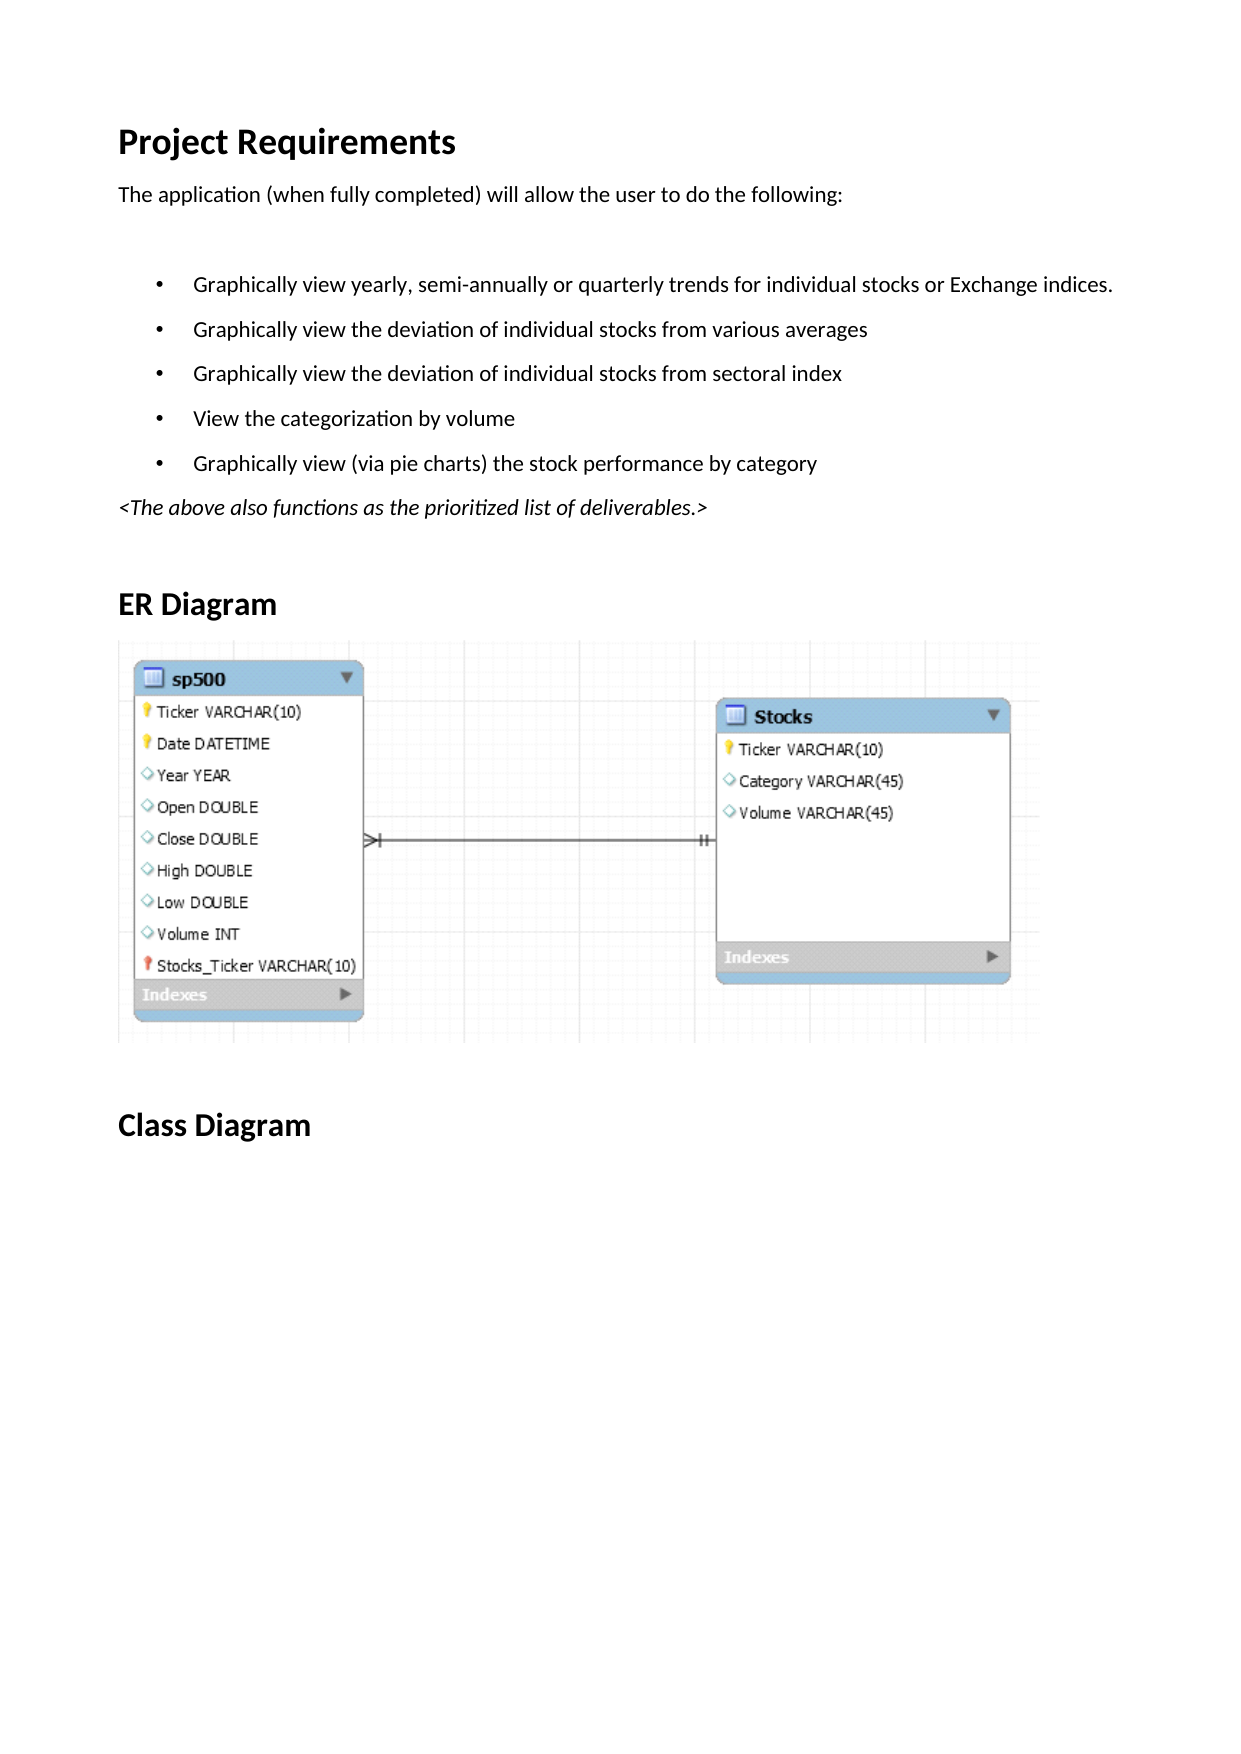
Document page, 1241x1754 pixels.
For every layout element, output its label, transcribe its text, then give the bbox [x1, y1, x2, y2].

text Project Requirements [118, 118, 1122, 164]
list Graphically view (via pie charts) the stock performance by category [156, 449, 1122, 477]
text ER Diagram [118, 583, 1122, 623]
list View the categorization by volume [156, 404, 1122, 432]
list Graphically view the deviation of individual stocks from various averages [156, 315, 1122, 343]
text The application (when fully completed) will allow the user to do the following: [118, 181, 1122, 209]
text <The above also functions as the prioritized list of deliverables.> [118, 493, 1122, 521]
list Graphically view yearly, semi-annually or quarterly trends for individual stocks or Exchange indices. [156, 270, 1122, 298]
list Graphically view the deviation of individual stocks from sectoral index [156, 359, 1122, 387]
text Class Diagram [118, 1104, 1122, 1145]
